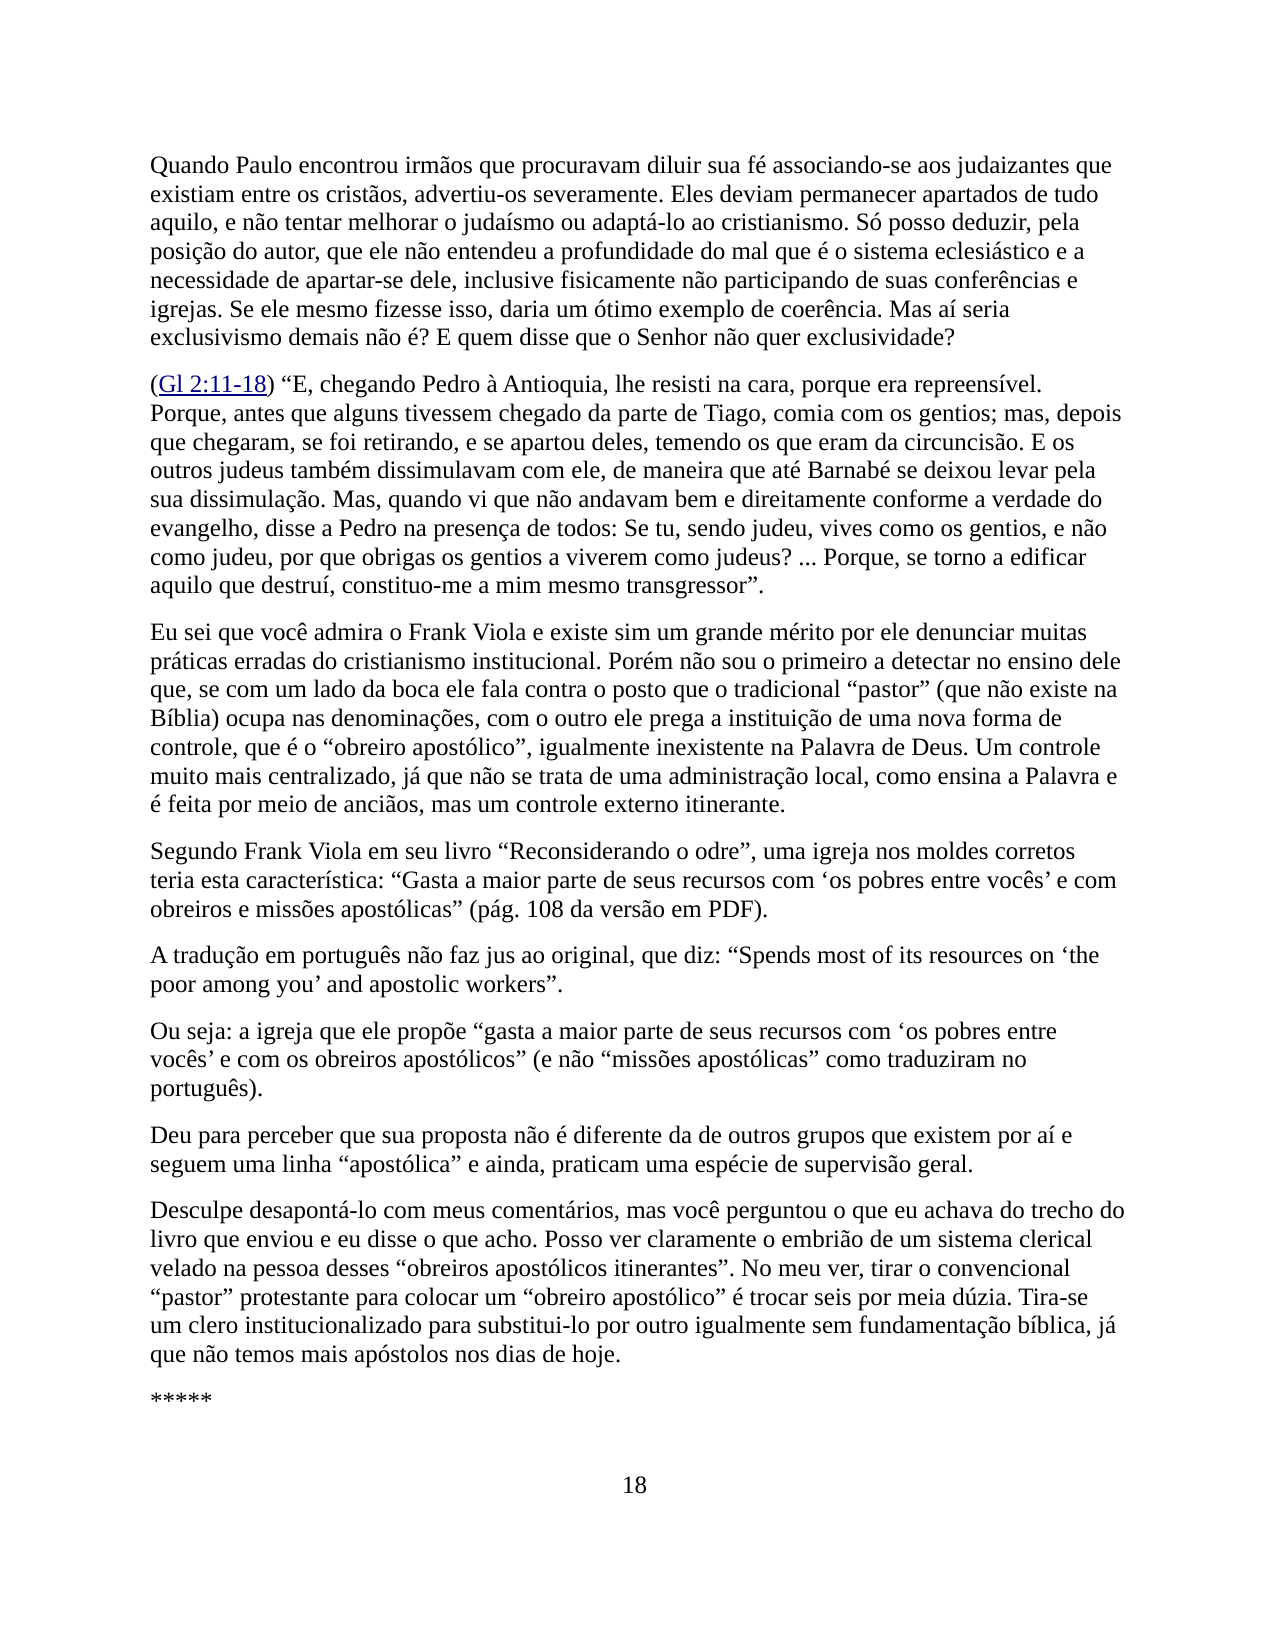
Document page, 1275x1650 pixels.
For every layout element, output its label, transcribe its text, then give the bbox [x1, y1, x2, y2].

text Desculpe desapontá-lo com meus comentários, mas você perguntou o que eu achava do trecho do livro que enviou e eu disse o que acho. Posso ver claramente o embrião de um sistema clerical velado na pessoa desses “obreiros apostólicos itinerantes”. No meu ver, tirar o convencional “pastor” protestante para colocar um “obreiro apostólico” é trocar seis por meia dúzia. Tira-se um clero institucionalizado para substitui-lo por outro igualmente sem fundamentação bíblica, já que não temos mais apóstolos nos dias de hoje. [150, 1195, 1125, 1368]
text Segundo Frank Viola em seu livro “Reconsiderando o odre”, uma igreja nos moldes corretos teria esta característica: “Gasta a maior parte de seus recursos com ‘os pobres entre vocês’ e com obreiros e missões apostólicas” (pág. 108 da versão em PDF). [150, 836, 1125, 922]
text ***** [150, 1386, 1125, 1414]
text A tradução em português não faz jus ao original, que diz: “Spends most of its resources on ‘the poor among you’ and apostolic workers”. [150, 940, 1125, 998]
text (Gl 2:11-18) “E, chegando Pedro à Antioquia, lhe resisti na cara, porque era repreensível. Porque, antes que alguns tivessem chegado da parte de Tiago, comia com os gentios; mas, depois que chegaram, se foi retirando, e se apartou deles, temendo os que eram da circuncisão. E os outros judeus também dissimulavam com ele, de maneira que até Barnabé se deixou levar pela sua dissimulação. Mas, quando vi que não andavam bem e direitamente conforme a verdade do evangelho, disse a Pedro na presença de todos: Se tu, sendo judeu, vives como os gentios, e não como judeu, por que obrigas os gentios a viverem como judeus? ... Porque, se torno a edificar aquilo que destruí, constituo-me a mim mesmo transgressor”. [150, 369, 1125, 599]
text Eu sei que você admira o Frank Viola e existe sim um grande mérito por ele denunciar muitas práticas erradas do cristianismo institucional. Porém não sou o primeiro a detectar no ensino dele que, se com um lado da boca ele fala contra o posto que o tradicional “pastor” (que não existe na Bíblia) ocupa nas denominações, com o outro ele prega a instituição de uma nova forma de controle, que é o “obreiro apostólico”, igualmente inexistente na Palavra de Deus. Um controle muito mais centralizado, já que não se trata de uma administração local, como ensina a Palavra e é feita por meio de anciãos, mas um controle externo itinerante. [150, 617, 1125, 818]
text Deu para perceber que sua proposta não é diferente da de outros grupos que existem por aí e seguem uma linha “apostólica” e ainda, praticam uma espécie de supervisão geral. [150, 1120, 1125, 1177]
text Ou seja: a igreja que ele propõe “gasta a maior parte de seus recursos com ‘os pobres entre vocês’ e com os obreiros apostólicos” (e não “missões apostólicas” como traduziram no português). [150, 1016, 1125, 1102]
text Quando Paulo encontrou irmãos que procuravam diluir sua fé associando-se aos judaizantes que existiam entre os cristãos, advertiu-os severamente. Eles deviam permanecer apartados de tudo aquilo, e não tentar melhorar o judaísmo ou adaptá-lo ao cristianismo. Só posso deduzir, pela posição do autor, que ele não entendeu a profundidade do mal que é o sistema eclesiástico e a necessidade de apartar-se dele, inclusive fisicamente não participando de suas conferências e igrejas. Se ele mesmo fizesse isso, daria um ótimo exemplo de coerência. Mas aí seria exclusivismo demais não é? E quem disse que o Senhor não quer exclusividade? [150, 150, 1125, 351]
